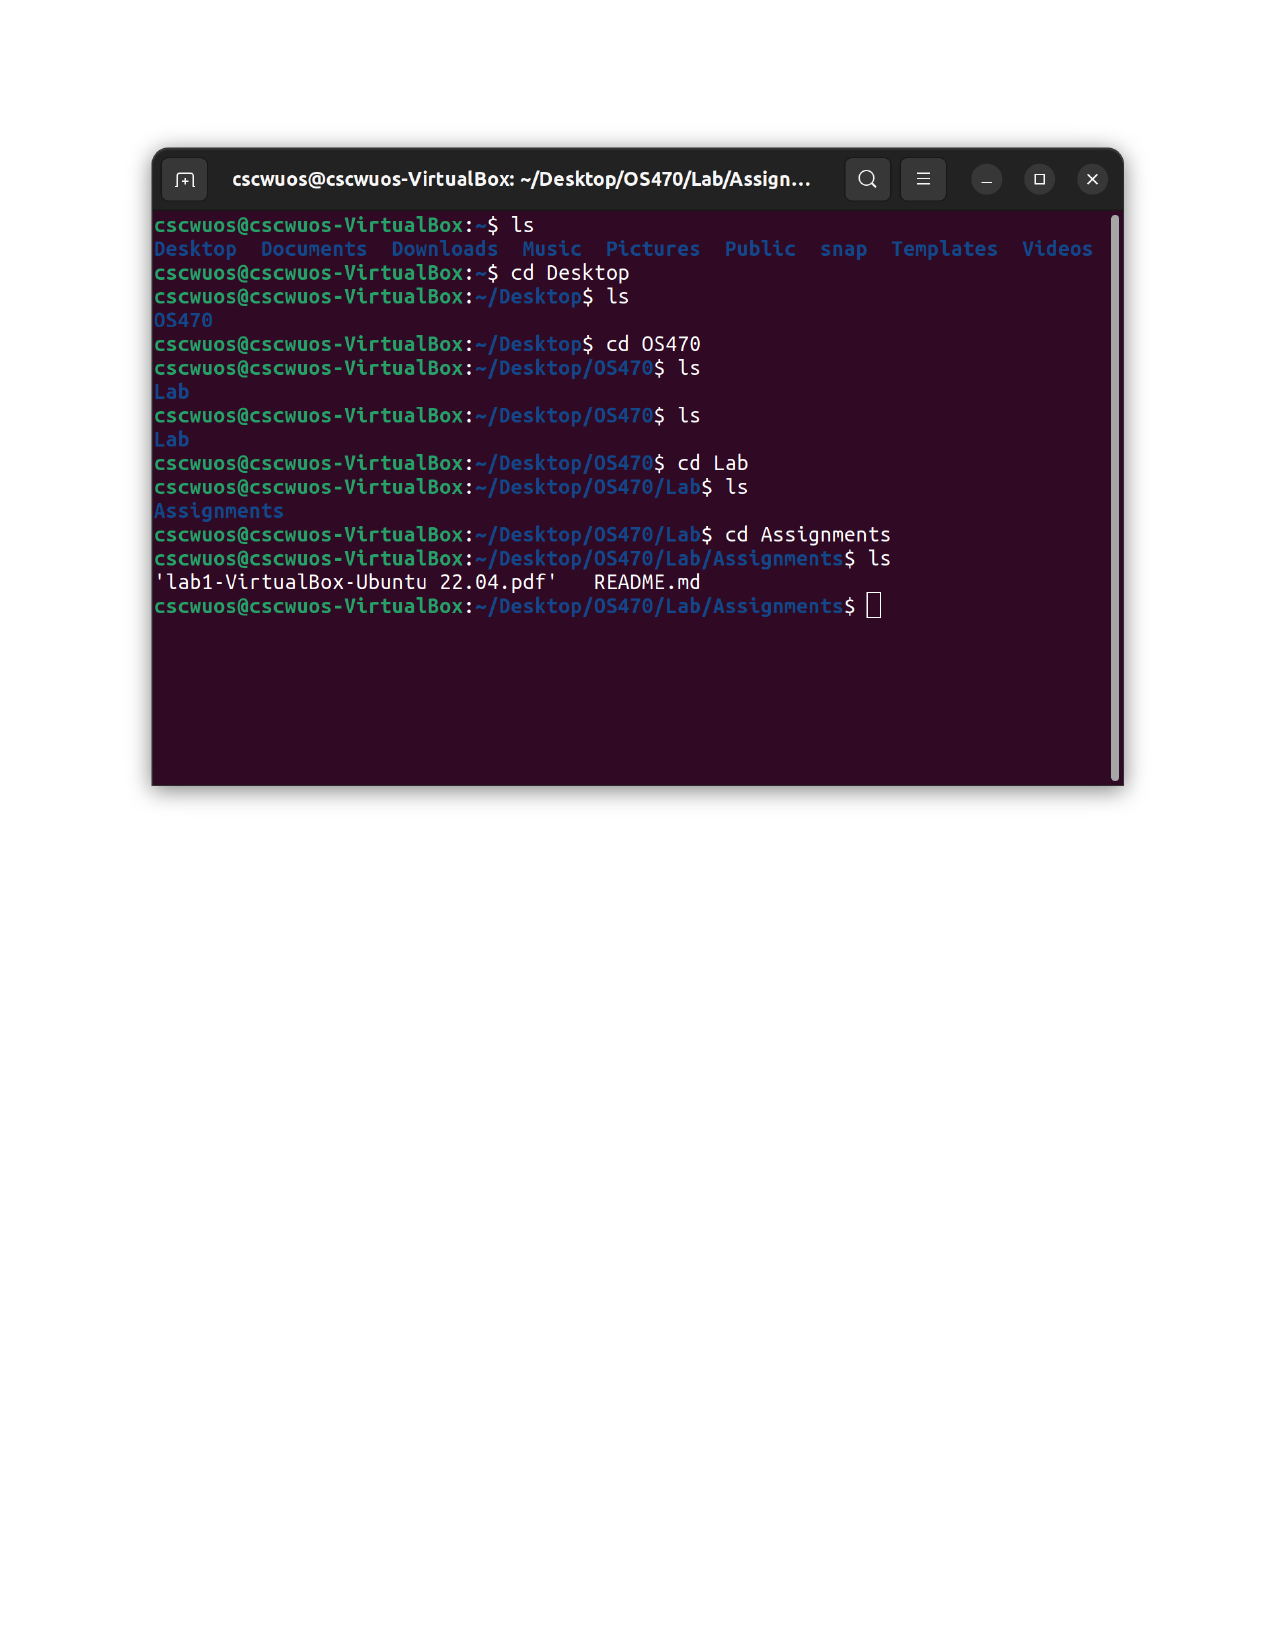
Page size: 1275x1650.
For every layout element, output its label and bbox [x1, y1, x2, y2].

picture [118, 118, 1157, 823]
